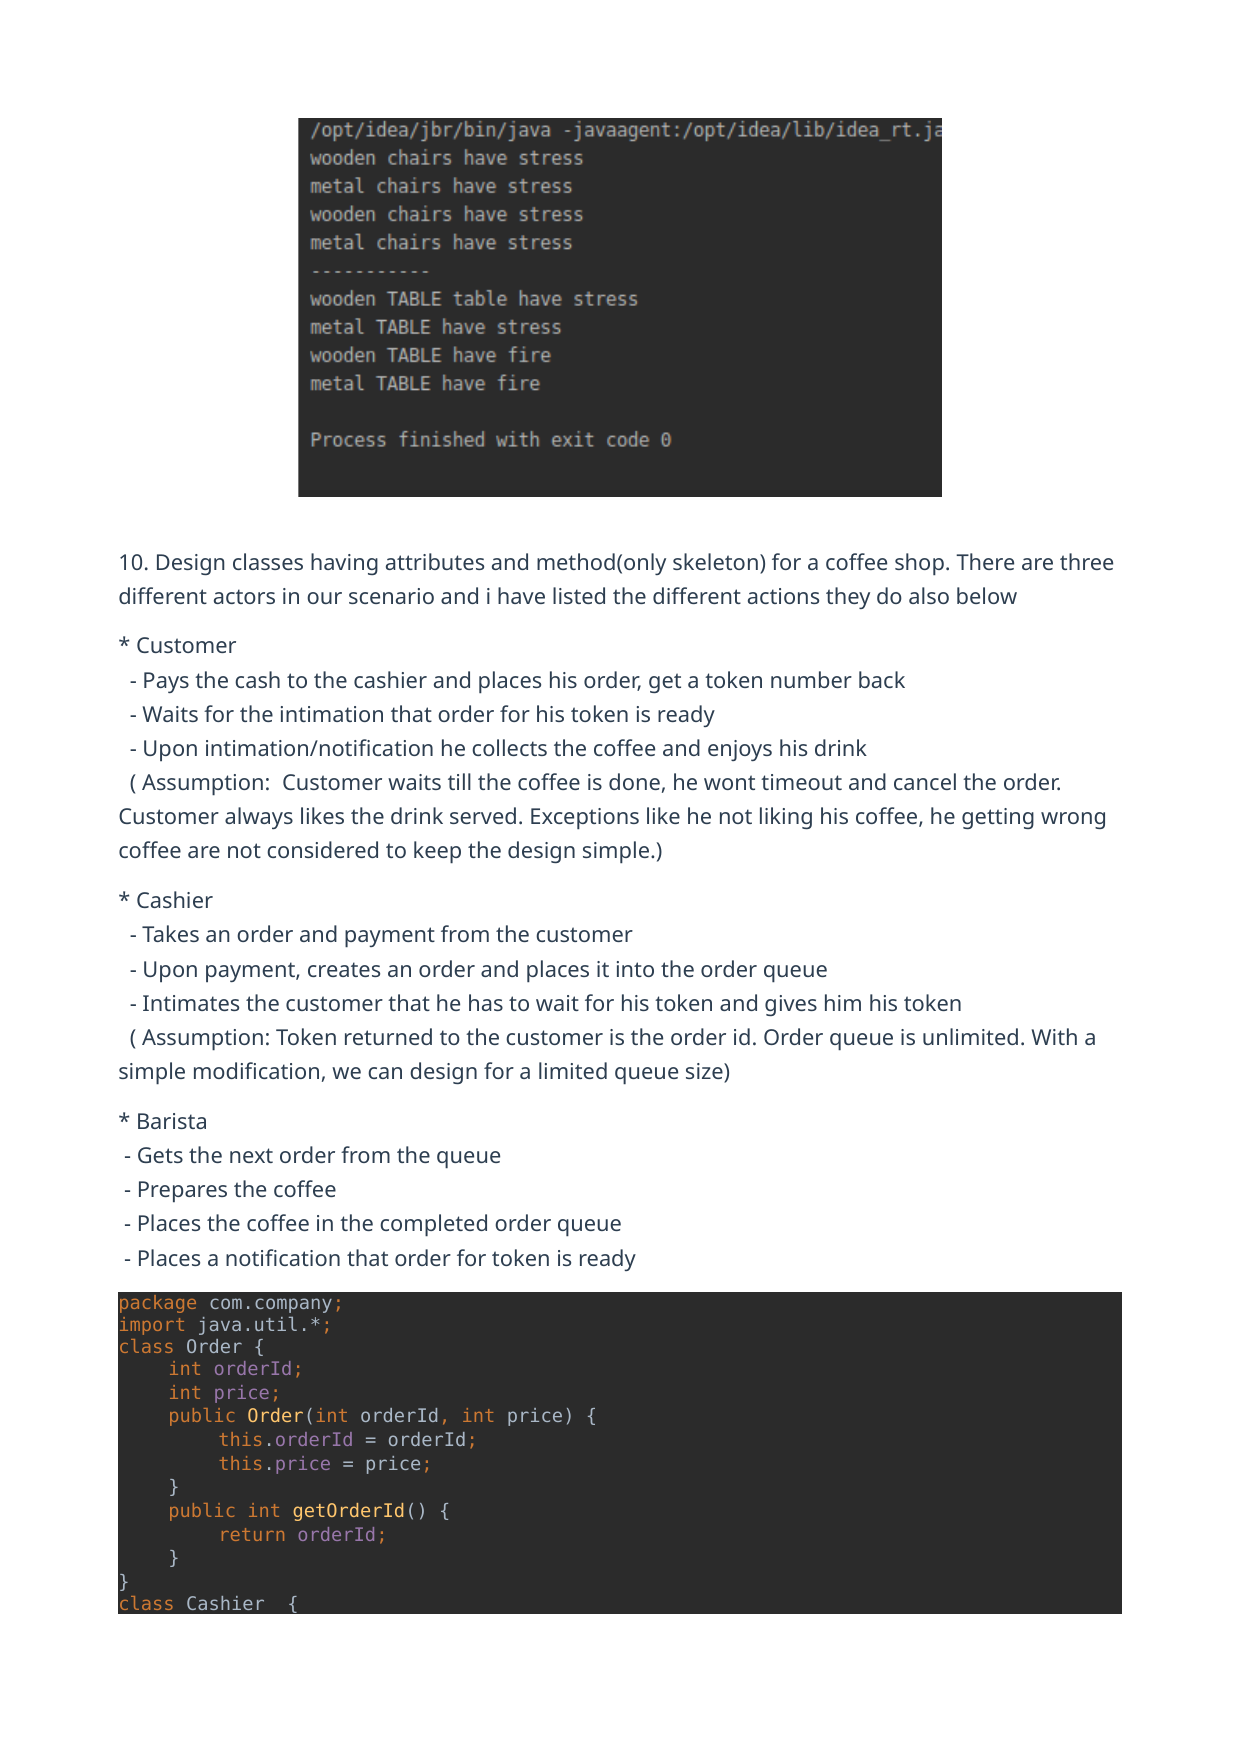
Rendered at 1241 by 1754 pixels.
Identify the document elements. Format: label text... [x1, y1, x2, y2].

text } [118, 1547, 1122, 1571]
picture [298, 118, 942, 497]
text 10. Design classes having attributes and method(only skeleton) for a coffee shop. There are three different actors in our scenario and i have listed the different actions they do also below [118, 547, 1122, 611]
text class Cashier { [118, 1593, 1122, 1614]
text public int getOrderId() { [118, 1500, 1122, 1523]
text * Customer - Pays the cash to the cashier and places his order, get a token number back - Waits for the intimation that order for his token is ready - Upon intimation/notification he collects the coffee and enjoys his drink ( Assumption: Customer waits till the coffee is done, he wont timeout and cancel the order. Customer always likes the drink served. Exceptions like he not liking his coffee, he getting wrong coffee are not considered to keep the design simple.) [118, 631, 1122, 865]
text int price; [118, 1382, 1122, 1405]
text import java.util.*; [118, 1314, 1122, 1336]
text } [118, 1571, 1122, 1593]
text class Order { [118, 1336, 1122, 1358]
text public Order(int orderId, int price) { [118, 1405, 1122, 1429]
text package com.company; [118, 1292, 1122, 1314]
text this.price = price; [118, 1453, 1122, 1476]
text int orderId; [118, 1358, 1122, 1382]
text } [118, 1476, 1122, 1500]
text this.orderId = orderId; [118, 1429, 1122, 1453]
text * Cashier - Takes an order and payment from the customer - Upon payment, creates an order and places it into the order queue - Intimates the customer that he has to wait for his token and gives him his token ( Assumption: Token returned to the customer is the order id. Order queue is unlimited. With a simple modification, we can design for a limited queue size) [118, 885, 1122, 1086]
text * Barista - Gets the next order from the queue - Prepares the coffee - Places the coffee in the completed order queue - Places a notification that order for token is ready [118, 1106, 1122, 1272]
text return orderId; [118, 1523, 1122, 1547]
